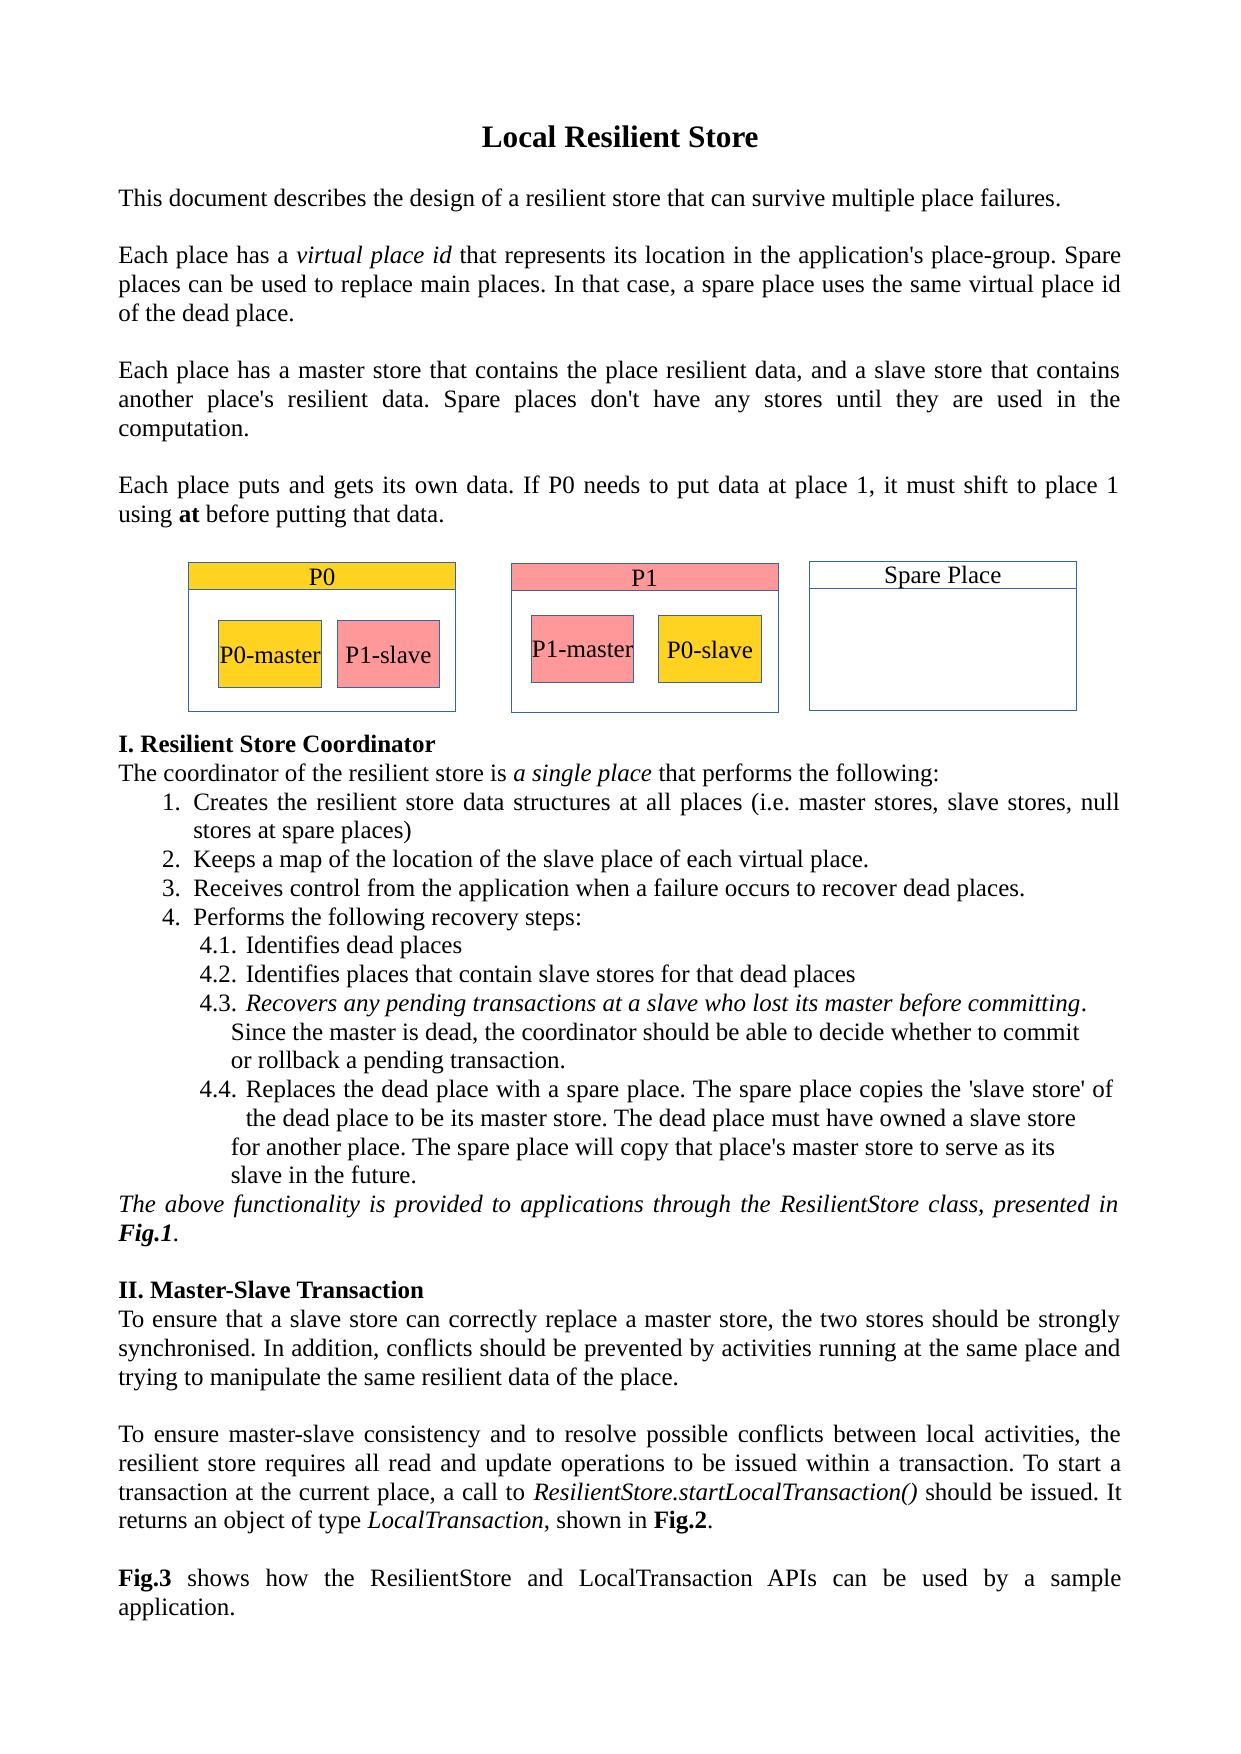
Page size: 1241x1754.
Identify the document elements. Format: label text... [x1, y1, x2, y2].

text This document describes the design of a resilient store that can survive multiple place failures. [118, 183, 1122, 212]
list Identifies places that contain slave stores for that dead places [183, 959, 1122, 988]
text Each place has a master store that contains the place resilient data, and a slave store that contains another place's resilient data. Spare places don't have any stores until they are used in the computation. [118, 355, 1122, 442]
list Recovers any pending transactions at a slave who lost its master before committing. Since the master is dead, the coordinator should be able to decide whether to commit or rollback a pending transaction. [183, 988, 1122, 1074]
text II. Master-Slave Transaction [118, 1275, 1122, 1304]
text The above functionality is provided to applications through the ResilientStore class, presented in Fig.1. [118, 1189, 1122, 1247]
list Receives control from the application when a failure occurs to recover dead places. [156, 873, 1122, 902]
text Each place puts and gets its own data. If P0 needs to put data at place 1, it must shift to place 1 using at before putting that data. [118, 470, 1122, 528]
text To ensure that a slave store can correctly replace a master store, the two stores should be strongly synchronised. In addition, conflicts should be prevented by activities running at the same place and trying to manipulate the same resilient data of the place. [118, 1304, 1122, 1390]
text I. Resilient Store Coordinator [118, 729, 1122, 758]
text Local Resilient Store [118, 118, 1122, 154]
text The coordinator of the resilient store is a single place that performs the following: [118, 758, 1122, 787]
list Replaces the dead place with a spare place. The spare place copies the 'slave store' of the dead place to be its master store. The dead place must have owned a slave store for another place. The spare place will copy that place's master store to serve as its slave in the future. [183, 1074, 1122, 1189]
text To ensure master-slave consistency and to resolve possible conflicts between local activities, the resilient store requires all read and update operations to be issued within a transaction. To start a transaction at the current place, a call to ResilientStore.startLocalTransaction() should be issued. It returns an object of type LocalTransaction, shown in Fig.2. [118, 1419, 1122, 1534]
list Performs the following recovery steps: [156, 902, 1122, 930]
text Fig.3 shows how the ResilientStore and LocalTransaction APIs can be used by a sample application. [118, 1563, 1122, 1620]
text Each place has a virtual place id that represents its location in the application's place-group. Spare places can be used to replace main places. In that case, a spare place uses the same virtual place id of the dead place. [118, 240, 1122, 327]
list Identifies dead places [183, 930, 1122, 959]
list Creates the resilient store data structures at all places (i.e. master stores, slave stores, null stores at spare places) [156, 787, 1122, 844]
list Keeps a map of the location of the slave place of each virtual place. [156, 844, 1122, 873]
